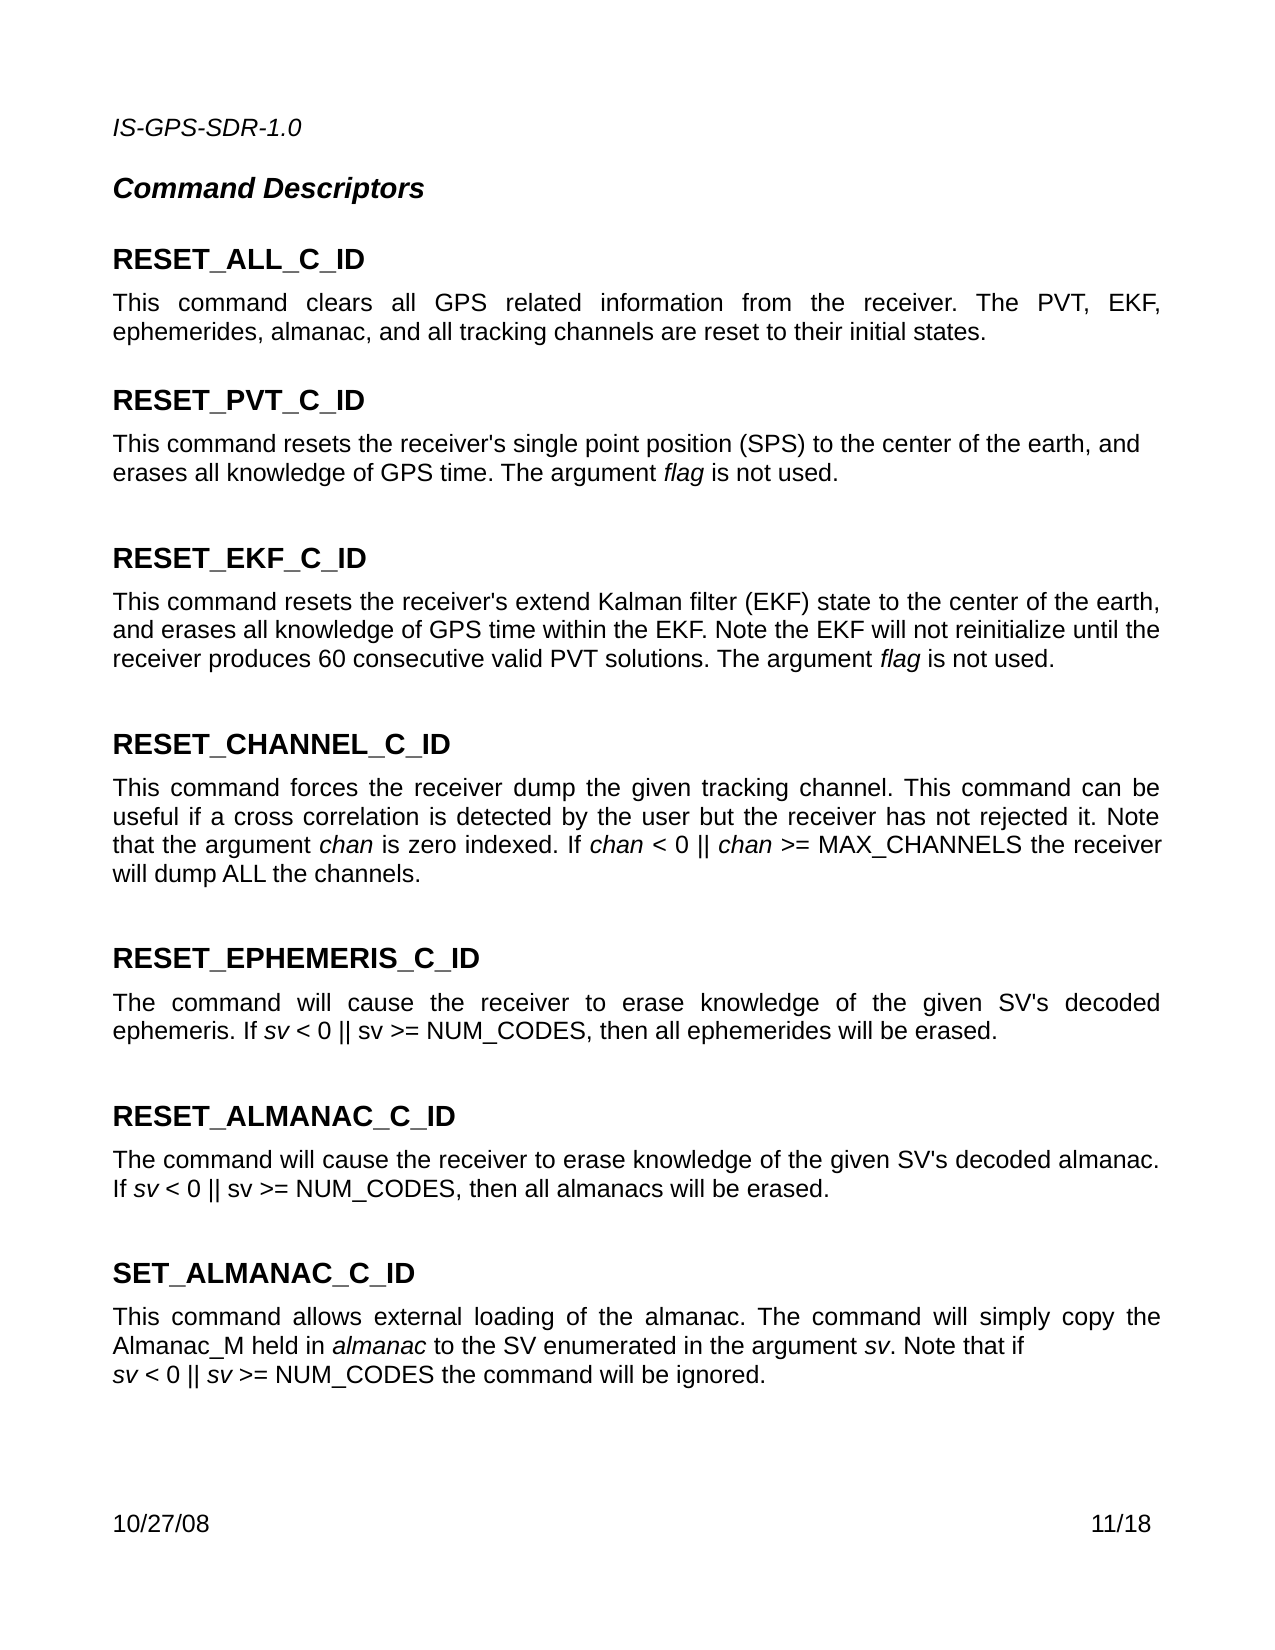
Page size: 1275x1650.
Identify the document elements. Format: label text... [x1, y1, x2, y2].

text This command resets the receiver's extend Kalman filter (EKF) state to the center of the earth, and erases all knowledge of GPS time within the EKF. Note the EKF will not reinitialize until the receiver produces 60 consecutive valid PVT solutions. The argument flag is not used. [112, 587, 1162, 673]
subtitle RESET_ALMANAC_C_ID [112, 1099, 1162, 1132]
subtitle SET_ALMANAC_C_ID [112, 1256, 1162, 1289]
subtitle RESET_ALL_C_ID [112, 242, 1162, 276]
text The command will cause the receiver to erase knowledge of the given SV's decoded ephemeris. If sv < 0 || sv >= NUM_CODES, then all ephemerides will be erased. [112, 987, 1162, 1045]
text This command forces the receiver dump the given tracking channel. This command can be useful if a cross correlation is detected by the user but the receiver has not rejected it. Note that the argument chan is zero indexed. If chan < 0 || chan >= MAX_CHANNELS the receiver will dump ALL the channels. [112, 773, 1162, 888]
text sv < 0 || sv >= NUM_CODES the command will be ignored. [112, 1359, 1162, 1388]
text This command resets the receiver's single point position (SPS) to the center of the earth, and erases all knowledge of GPS time. The argument flag is not used. [112, 429, 1162, 487]
subtitle RESET_PVT_C_ID [112, 383, 1162, 417]
subtitle Command Descriptors [112, 171, 1162, 205]
subtitle RESET_EKF_C_ID [112, 541, 1162, 574]
subtitle RESET_CHANNEL_C_ID [112, 727, 1162, 760]
text This command clears all GPS related information from the receiver. The PVT, EKF, ephemerides, almanac, and all tracking channels are reset to their initial states. [112, 288, 1162, 346]
subtitle RESET_EPHEMERIS_C_ID [112, 941, 1162, 975]
text The command will cause the receiver to erase knowledge of the given SV's decoded almanac. If sv < 0 || sv >= NUM_CODES, then all almanacs will be erased. [112, 1145, 1162, 1202]
text This command allows external loading of the almanac. The command will simply copy the Almanac_M held in almanac to the SV enumerated in the argument sv. Note that if [112, 1302, 1162, 1359]
